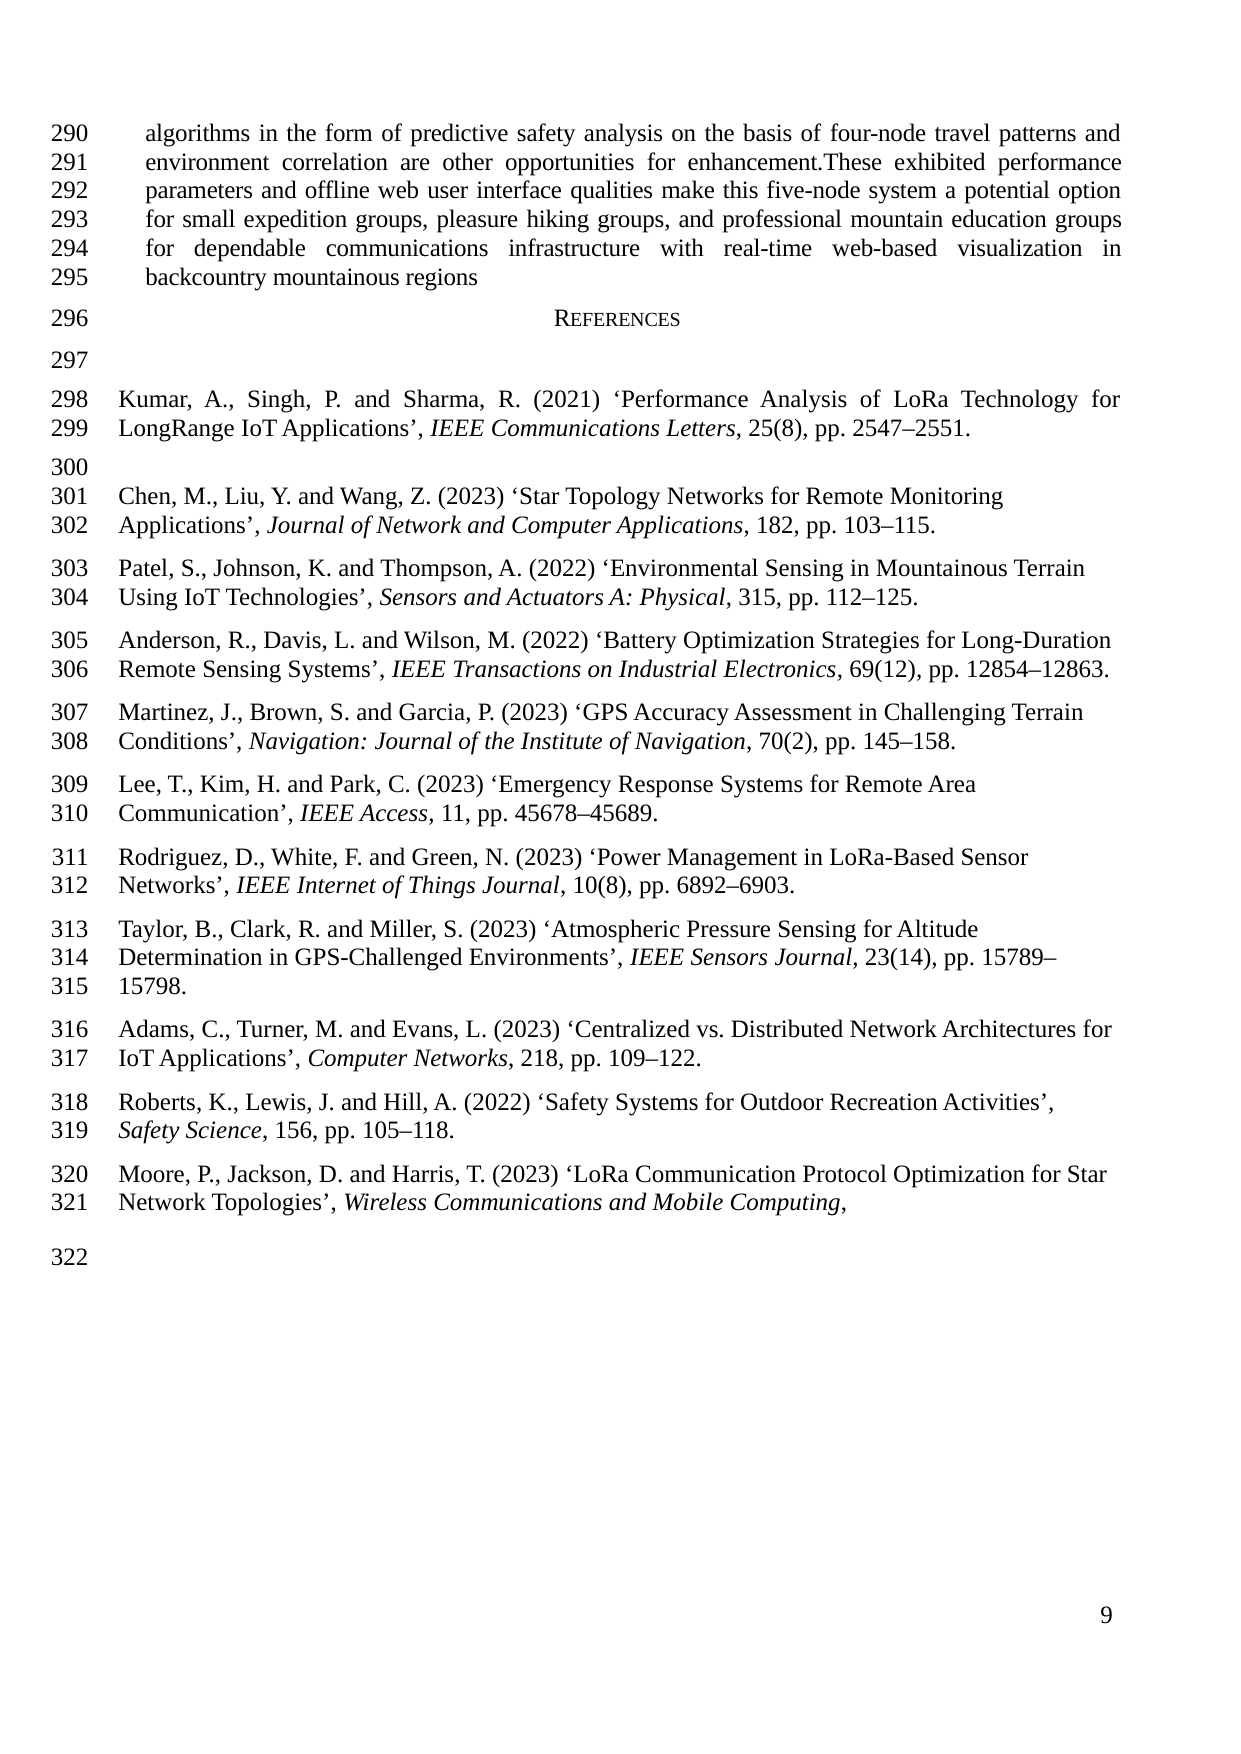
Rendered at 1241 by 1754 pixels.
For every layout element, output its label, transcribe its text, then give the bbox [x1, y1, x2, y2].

text Anderson, R., Davis, L. and Wilson, M. (2022) ‘Battery Optimization Strategies for Long-Duration Remote Sensing Systems’, IEEE Transactions on Industrial Electronics, 69(12), pp. 12854–12863. [118, 625, 1122, 683]
text Martinez, J., Brown, S. and Garcia, P. (2023) ‘GPS Accuracy Assessment in Challenging Terrain Conditions’, Navigation: Journal of the Institute of Navigation, 70(2), pp. 145–158. [118, 697, 1122, 755]
text Taylor, B., Clark, R. and Miller, S. (2023) ‘Atmospheric Pressure Sensing for Altitude Determination in GPS-Challenged Environments’, IEEE Sensors Journal, 23(14), pp. 15789–15798. [118, 914, 1122, 1000]
text algorithms in the form of predictive safety analysis on the basis of four-node travel patterns and environment correlation are other opportunities for enhancement.These exhibited performance parameters and offline web user interface qualities make this five-node system a potential option for small expedition groups, pleasure hiking groups, and professional mountain education groups for dependable communications infrastructure with real-time web-based visualization in backcountry mountainous regions [145, 118, 1122, 291]
text Chen, M., Liu, Y. and Wang, Z. (2023) ‘Star Topology Networks for Remote Monitoring Applications’, Journal of Network and Computer Applications, 182, pp. 103–115. [118, 481, 1122, 539]
text References [118, 303, 1116, 332]
text Rodriguez, D., White, F. and Green, N. (2023) ‘Power Management in LoRa-Based Sensor Networks’, IEEE Internet of Things Journal, 10(8), pp. 6892–6903. [118, 842, 1122, 899]
text Roberts, K., Lewis, J. and Hill, A. (2022) ‘Safety Systems for Outdoor Recreation Activities’, Safety Science, 156, pp. 105–118. [118, 1087, 1122, 1144]
text Kumar, A., Singh, P. and Sharma, R. (2021) ‘Performance Analysis of LoRa Technology for LongRange IoT Applications’, IEEE Communications Letters, 25(8), pp. 2547–2551. [118, 384, 1122, 442]
text Moore, P., Jackson, D. and Harris, T. (2023) ‘LoRa Communication Protocol Optimization for Star Network Topologies’, Wireless Communications and Mobile Computing, [118, 1159, 1122, 1216]
text Patel, S., Johnson, K. and Thompson, A. (2022) ‘Environmental Sensing in Mountainous Terrain Using IoT Technologies’, Sensors and Actuators A: Physical, 315, pp. 112–125. [118, 553, 1122, 611]
text Adams, C., Turner, M. and Evans, L. (2023) ‘Centralized vs. Distributed Network Architectures for IoT Applications’, Computer Networks, 218, pp. 109–122. [118, 1014, 1122, 1072]
text Lee, T., Kim, H. and Park, C. (2023) ‘Emergency Response Systems for Remote Area Communication’, IEEE Access, 11, pp. 45678–45689. [118, 769, 1122, 827]
